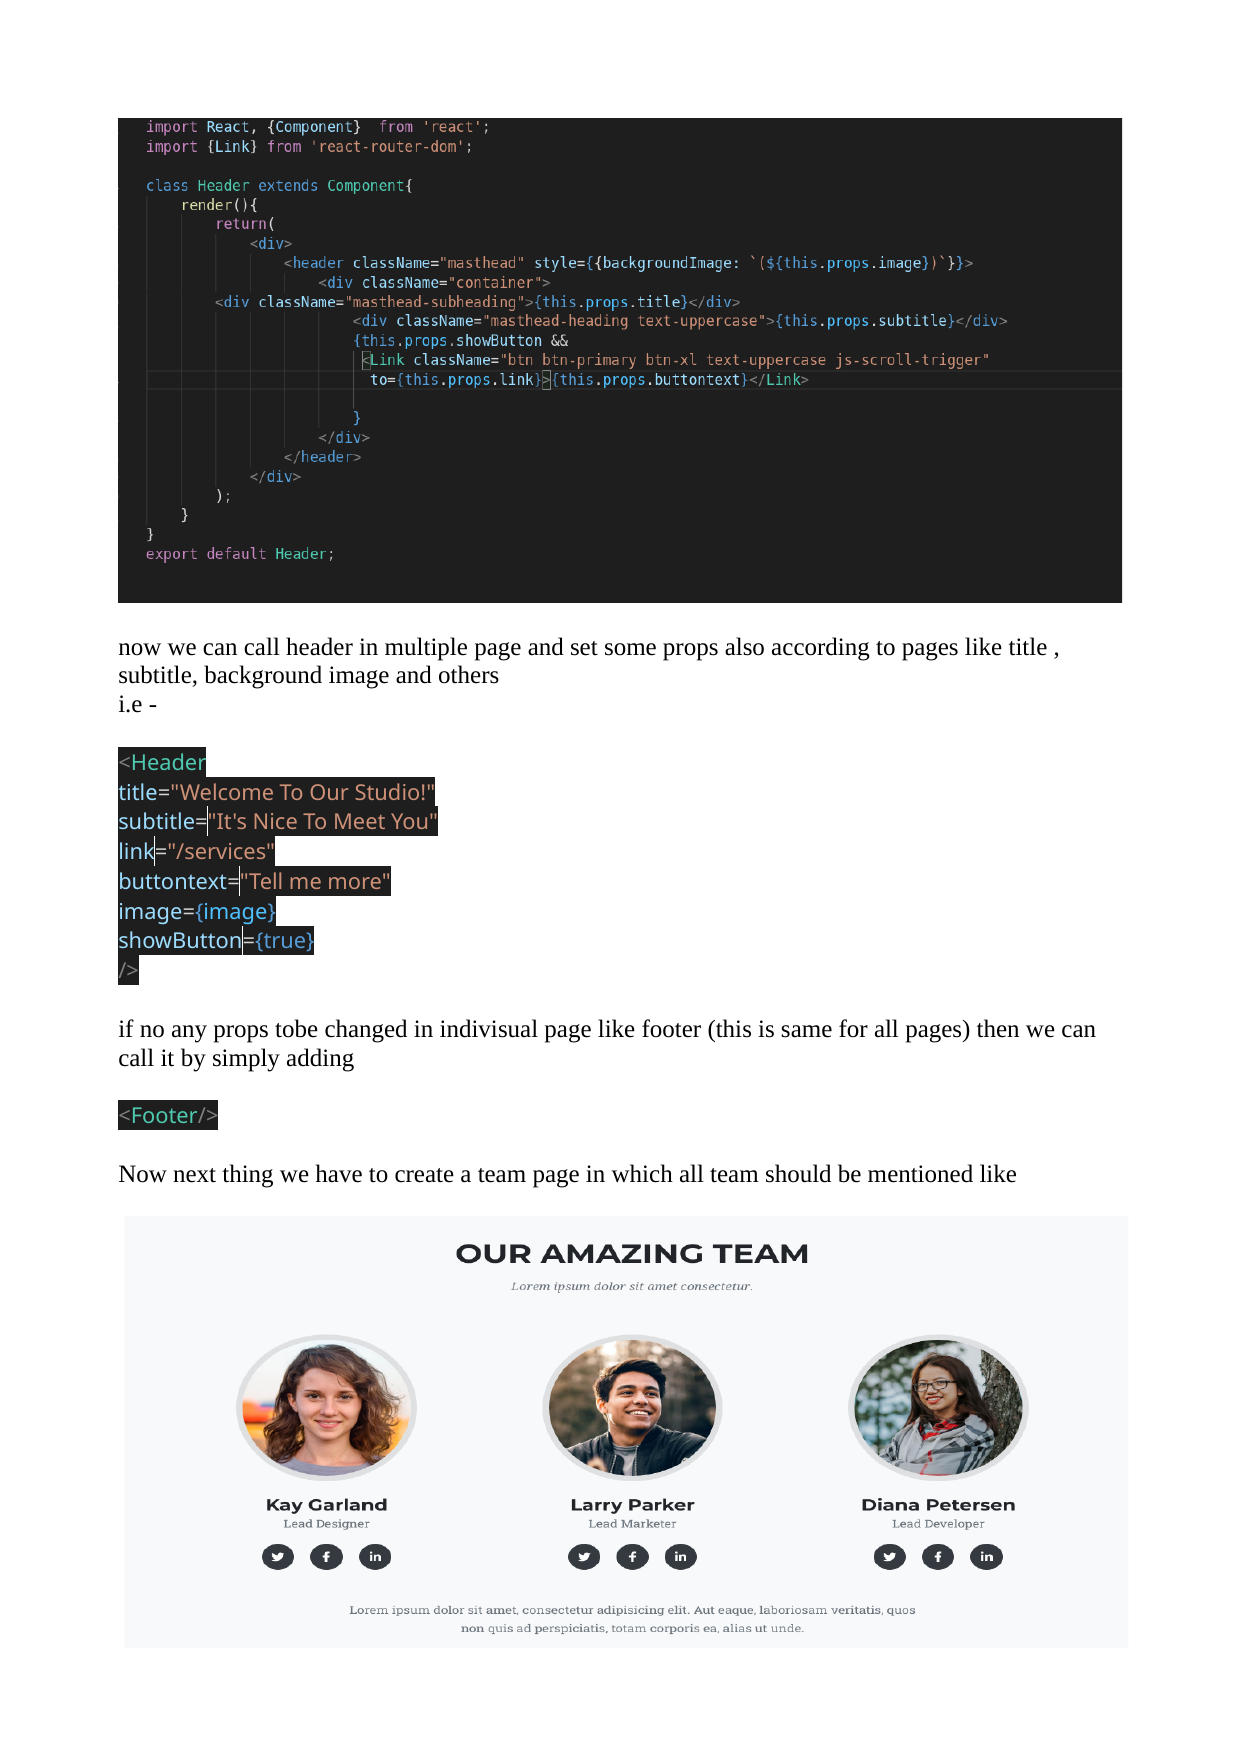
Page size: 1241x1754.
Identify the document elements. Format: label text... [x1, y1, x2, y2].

text /> [118, 955, 1122, 985]
text showButton={true} [118, 926, 1122, 955]
text buttontext="Tell me more" [118, 866, 1122, 896]
text image={image} [118, 896, 1122, 926]
text i.e - [118, 689, 1122, 718]
text title="Welcome To Our Studio!" [118, 777, 1122, 806]
picture [124, 1216, 1129, 1648]
text Now next thing we have to create a team page in which all team should be mentioned like [118, 1159, 1122, 1187]
text <Footer/> [118, 1100, 1122, 1130]
text now we can call header in multiple page and set some props also according to pages like title , subtitle, background image and others [118, 632, 1122, 689]
text link="/services" [118, 836, 1122, 866]
text subtitle="It's Nice To Meet You" [118, 806, 1122, 836]
text if no any props tobe changed in indivisual page like footer (this is same for all pages) then we can call it by simply adding [118, 1014, 1122, 1071]
text <Header [118, 747, 1122, 777]
picture [118, 118, 1123, 603]
